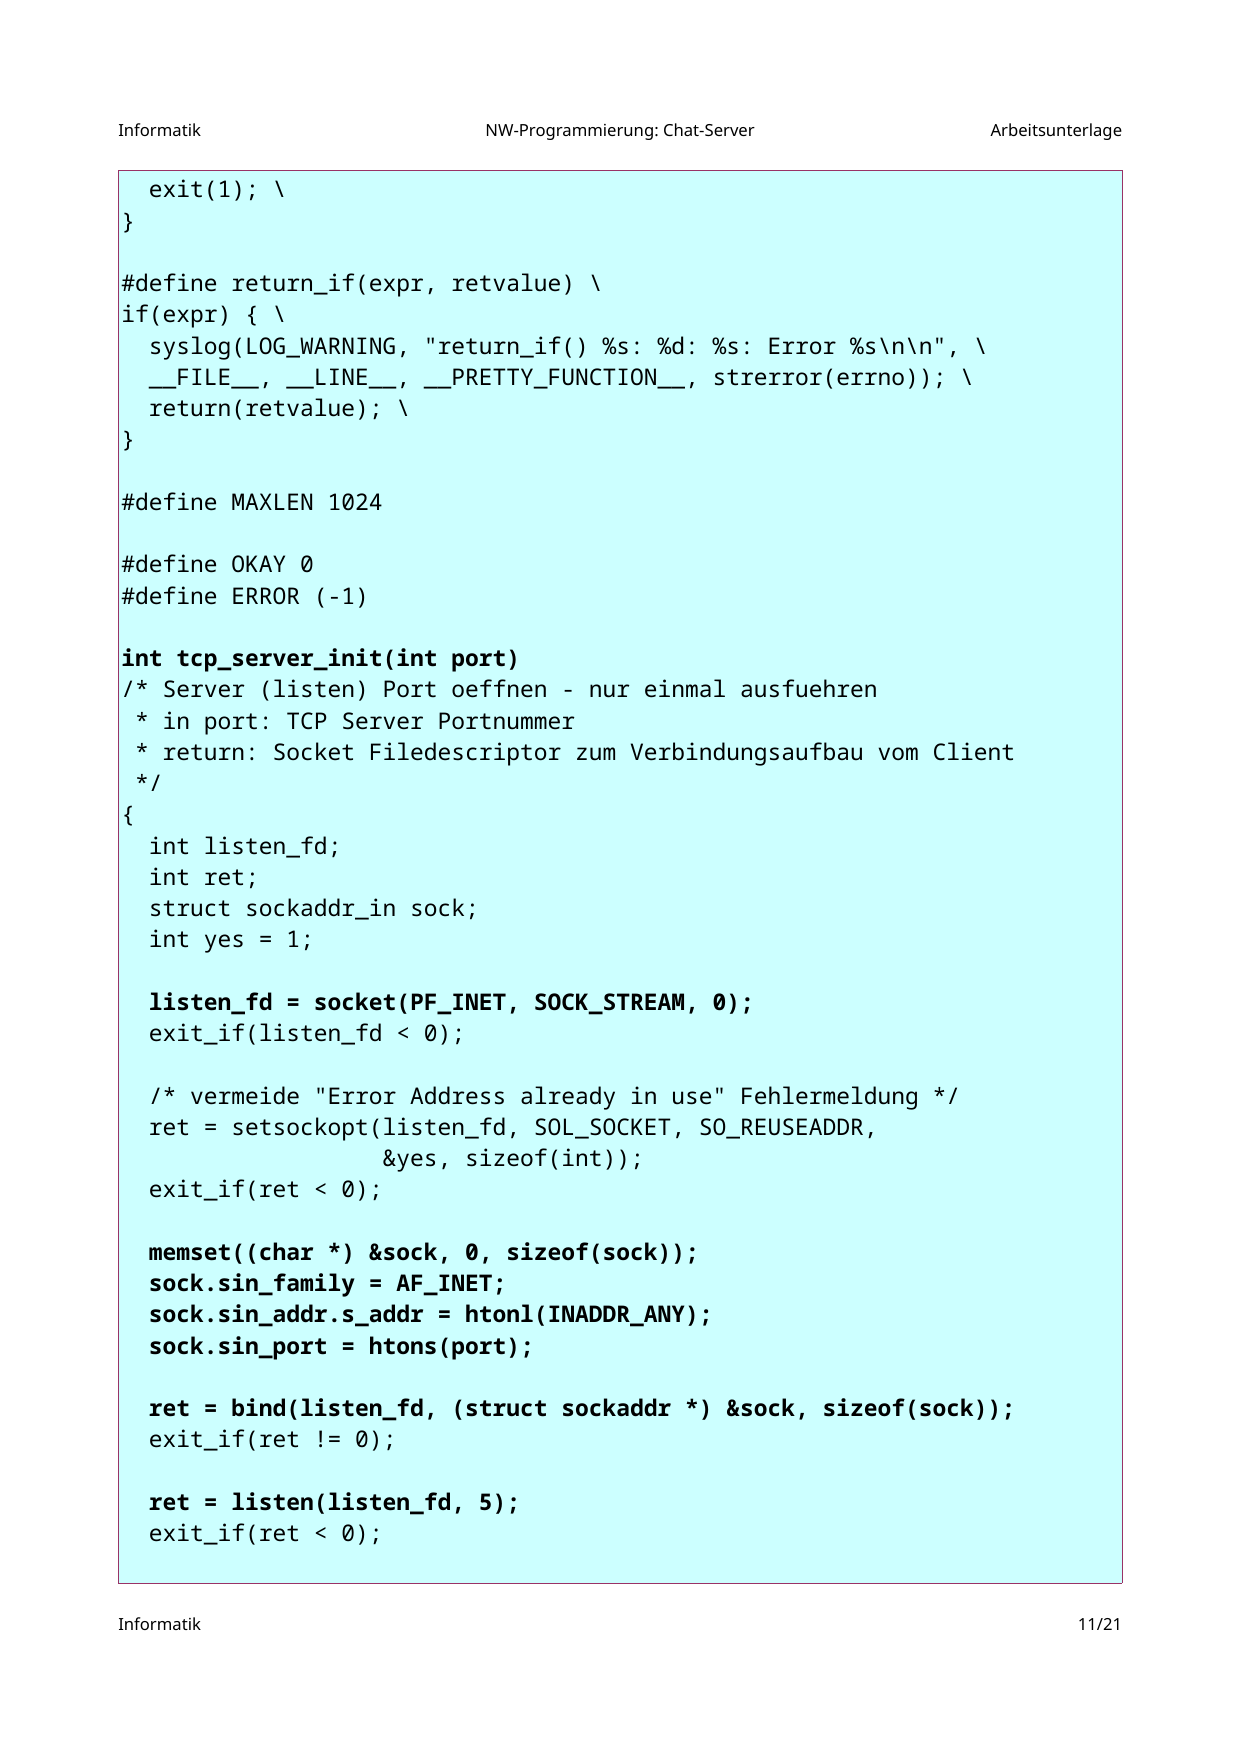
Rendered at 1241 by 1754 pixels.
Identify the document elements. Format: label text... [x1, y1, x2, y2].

text exit(1); \ } #define return_if(expr, retvalue) \ if(expr) { \ syslog(LOG_WARNING, "return_if() %s: %d: %s: Error %s\n\n", \ __FILE__, __LINE__, __PRETTY_FUNCTION__, strerror(errno)); \ return(retvalue); \ } #define MAXLEN 1024 #define OKAY 0 #define ERROR (-1) int tcp_server_init(int port) /* Server (listen) Port oeffnen - nur einmal ausfuehren * in port: TCP Server Portnummer * return: Socket Filedescriptor zum Verbindungsaufbau vom Client */ { int listen_fd; int ret; struct sockaddr_in sock; int yes = 1; listen_fd = socket(PF_INET, SOCK_STREAM, 0); exit_if(listen_fd < 0); /* vermeide "Error Address already in use" Fehlermeldung */ ret = setsockopt(listen_fd, SOL_SOCKET, SO_REUSEADDR, &yes, sizeof(int)); exit_if(ret < 0); memset((char *) &sock, 0, sizeof(sock)); sock.sin_family = AF_INET; sock.sin_addr.s_addr = htonl(INADDR_ANY); sock.sin_port = htons(port); ret = bind(listen_fd, (struct sockaddr *) &sock, sizeof(sock)); exit_if(ret != 0); ret = listen(listen_fd, 5); exit_if(ret < 0); [119, 171, 1122, 1583]
